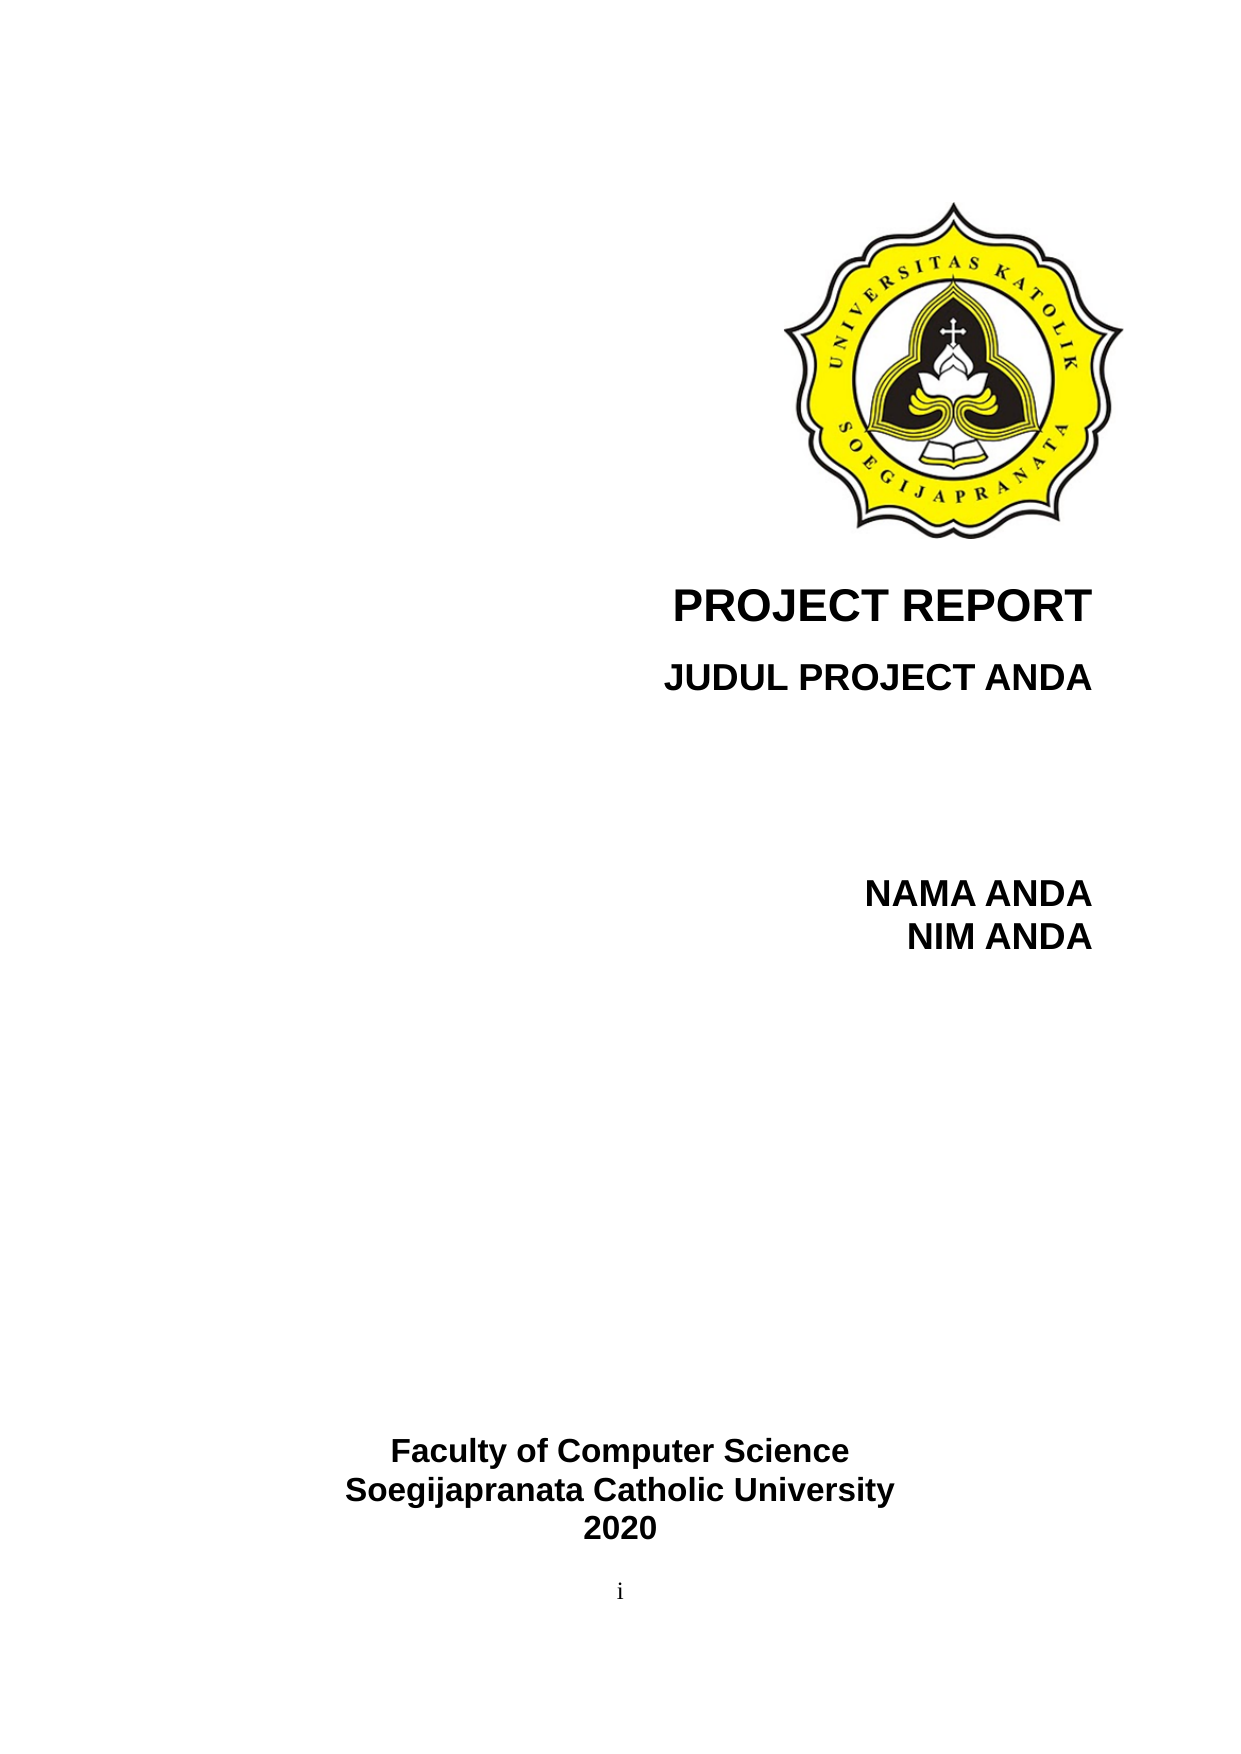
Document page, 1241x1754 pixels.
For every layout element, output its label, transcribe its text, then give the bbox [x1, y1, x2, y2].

text Soegijapranata Catholic University [148, 1470, 1093, 1508]
picture [783, 202, 1124, 539]
text NAMA ANDA [148, 871, 1093, 914]
text 2020 [148, 1508, 1093, 1547]
text JUDUL PROJECT ANDA [148, 655, 1093, 698]
text Faculty of Computer Science [148, 1431, 1093, 1470]
text NIM ANDA [148, 914, 1093, 957]
text PROJECT REPORT [148, 579, 1093, 632]
